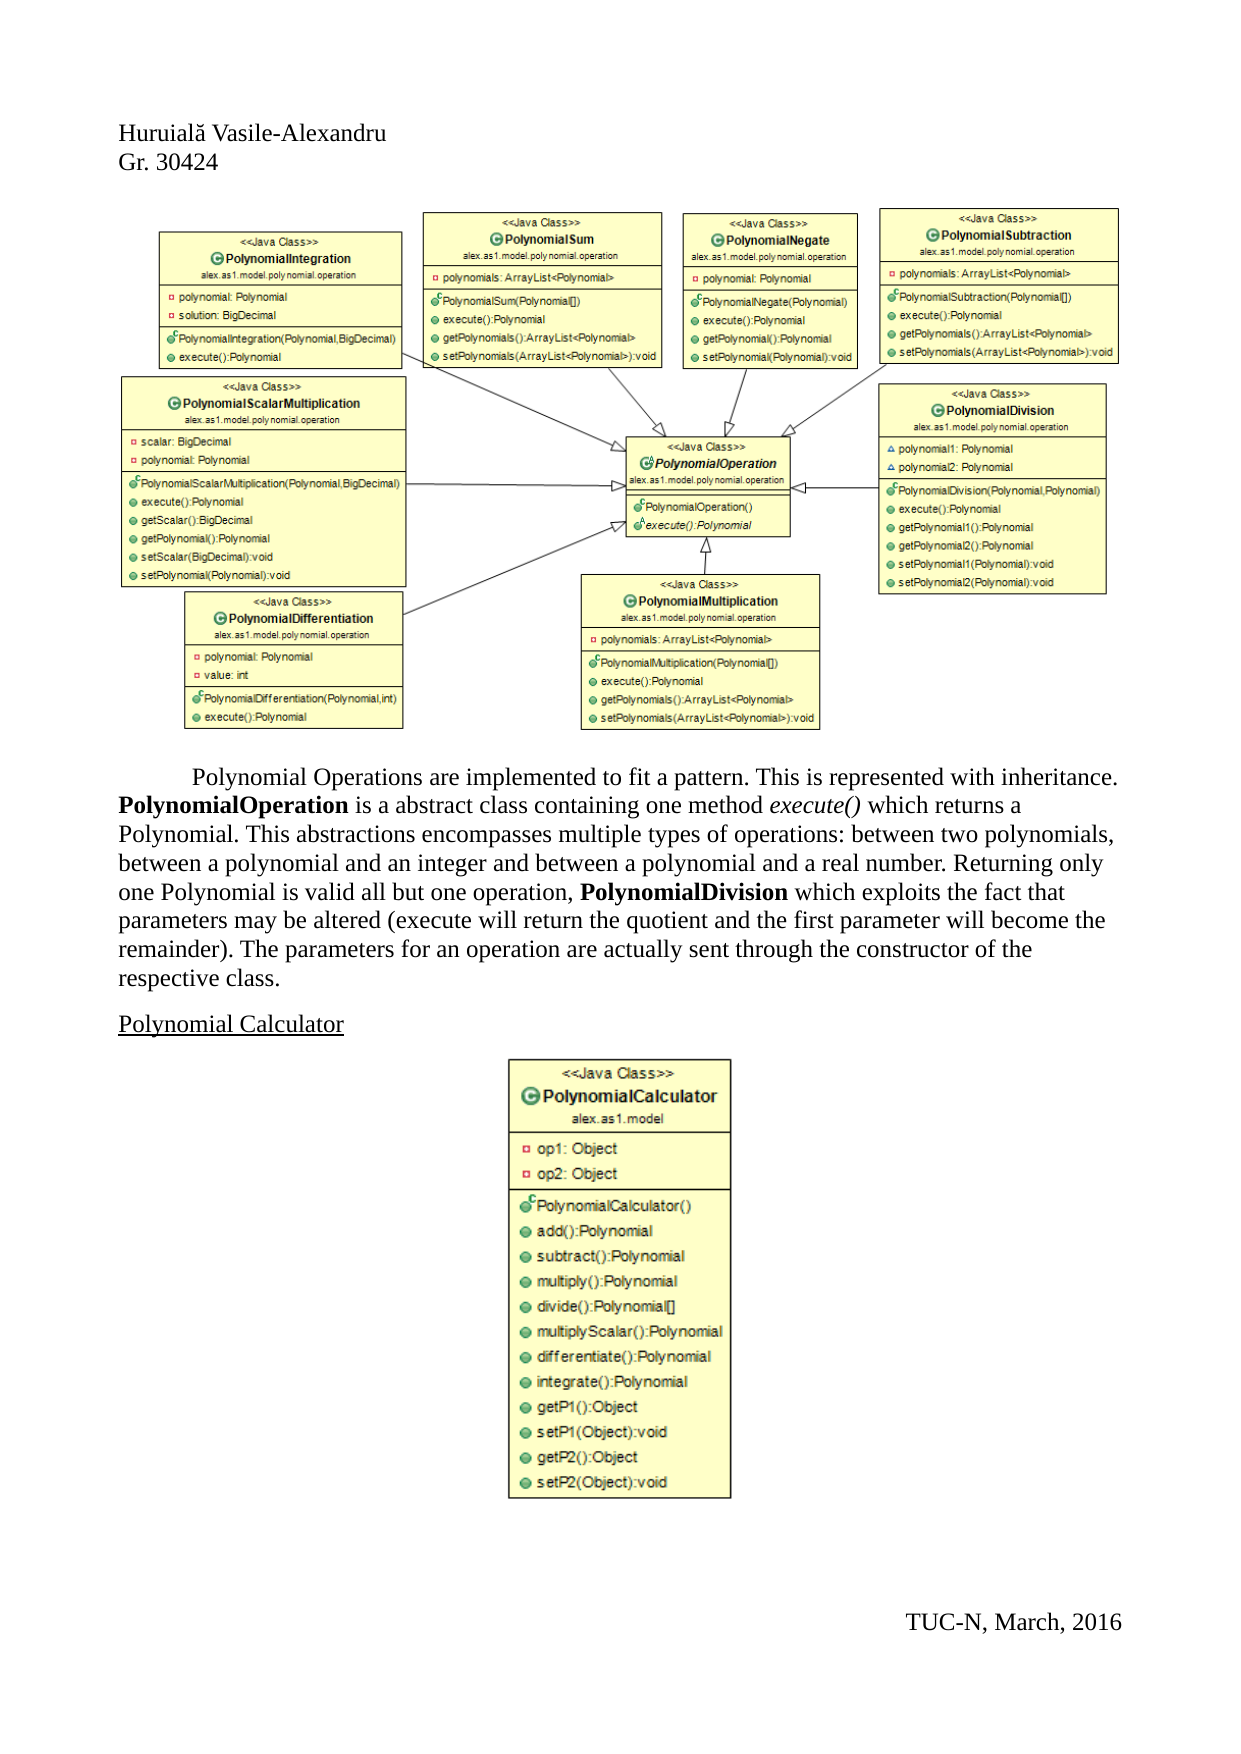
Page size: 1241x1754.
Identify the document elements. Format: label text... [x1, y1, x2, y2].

picture [504, 1055, 736, 1503]
text Polynomial Calculator [118, 1009, 1122, 1038]
text Polynomial Operations are implemented to fit a pattern. This is represented with inheritance. PolynomialOperation is a abstract class containing one method execute() which returns a Polynomial. This abstractions encompasses multiple types of operations: between two polynomials, between a polynomial and an integer and between a polynomial and a real number. Returning only one Polynomial is valid all but one operation, PolynomialDivision which exploits the fact that parameters may be altered (execute will return the quotient and the first parameter will become the remainder). The parameters for an operation are actually sent through the constructor of the respective class. [118, 762, 1122, 992]
picture [118, 205, 1122, 733]
